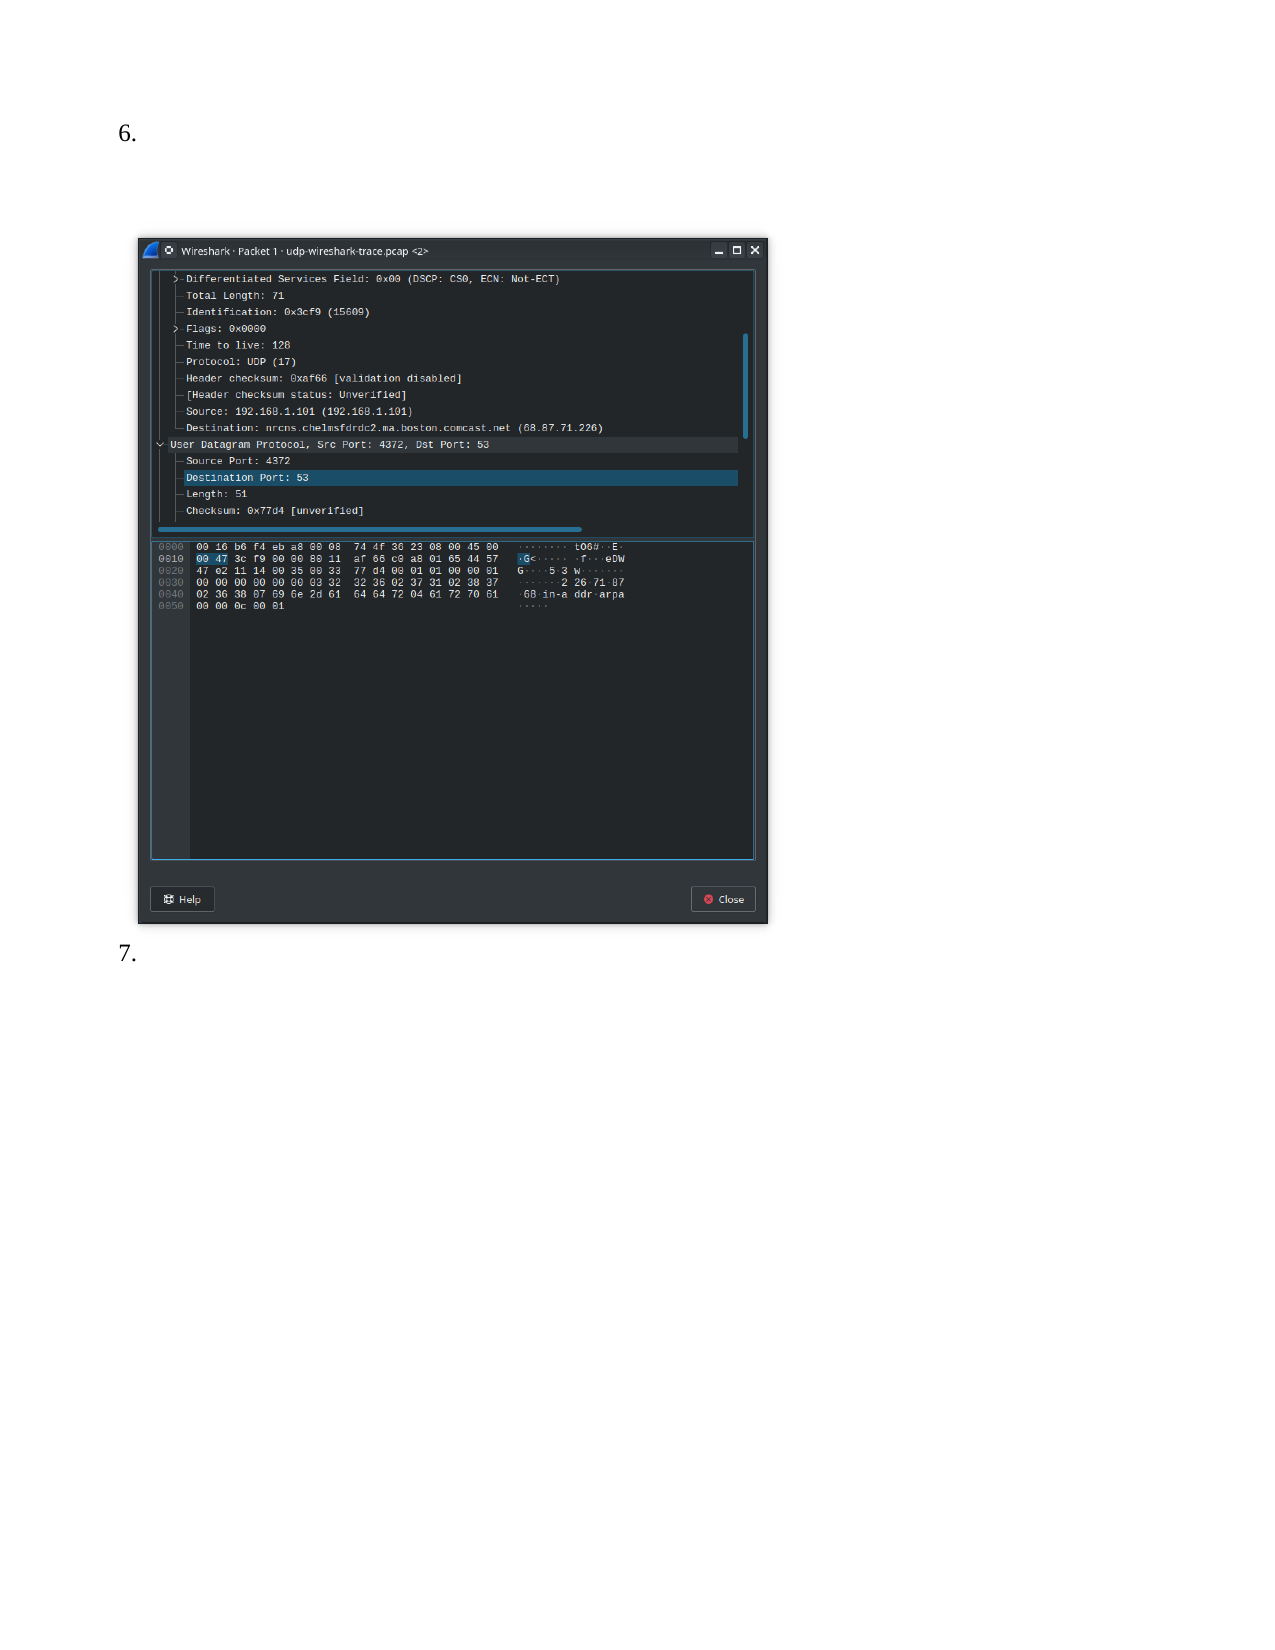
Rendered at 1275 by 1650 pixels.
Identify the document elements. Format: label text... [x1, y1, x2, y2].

text 7. [118, 525, 1157, 967]
picture [122, 222, 783, 939]
text 6. [118, 118, 1157, 147]
